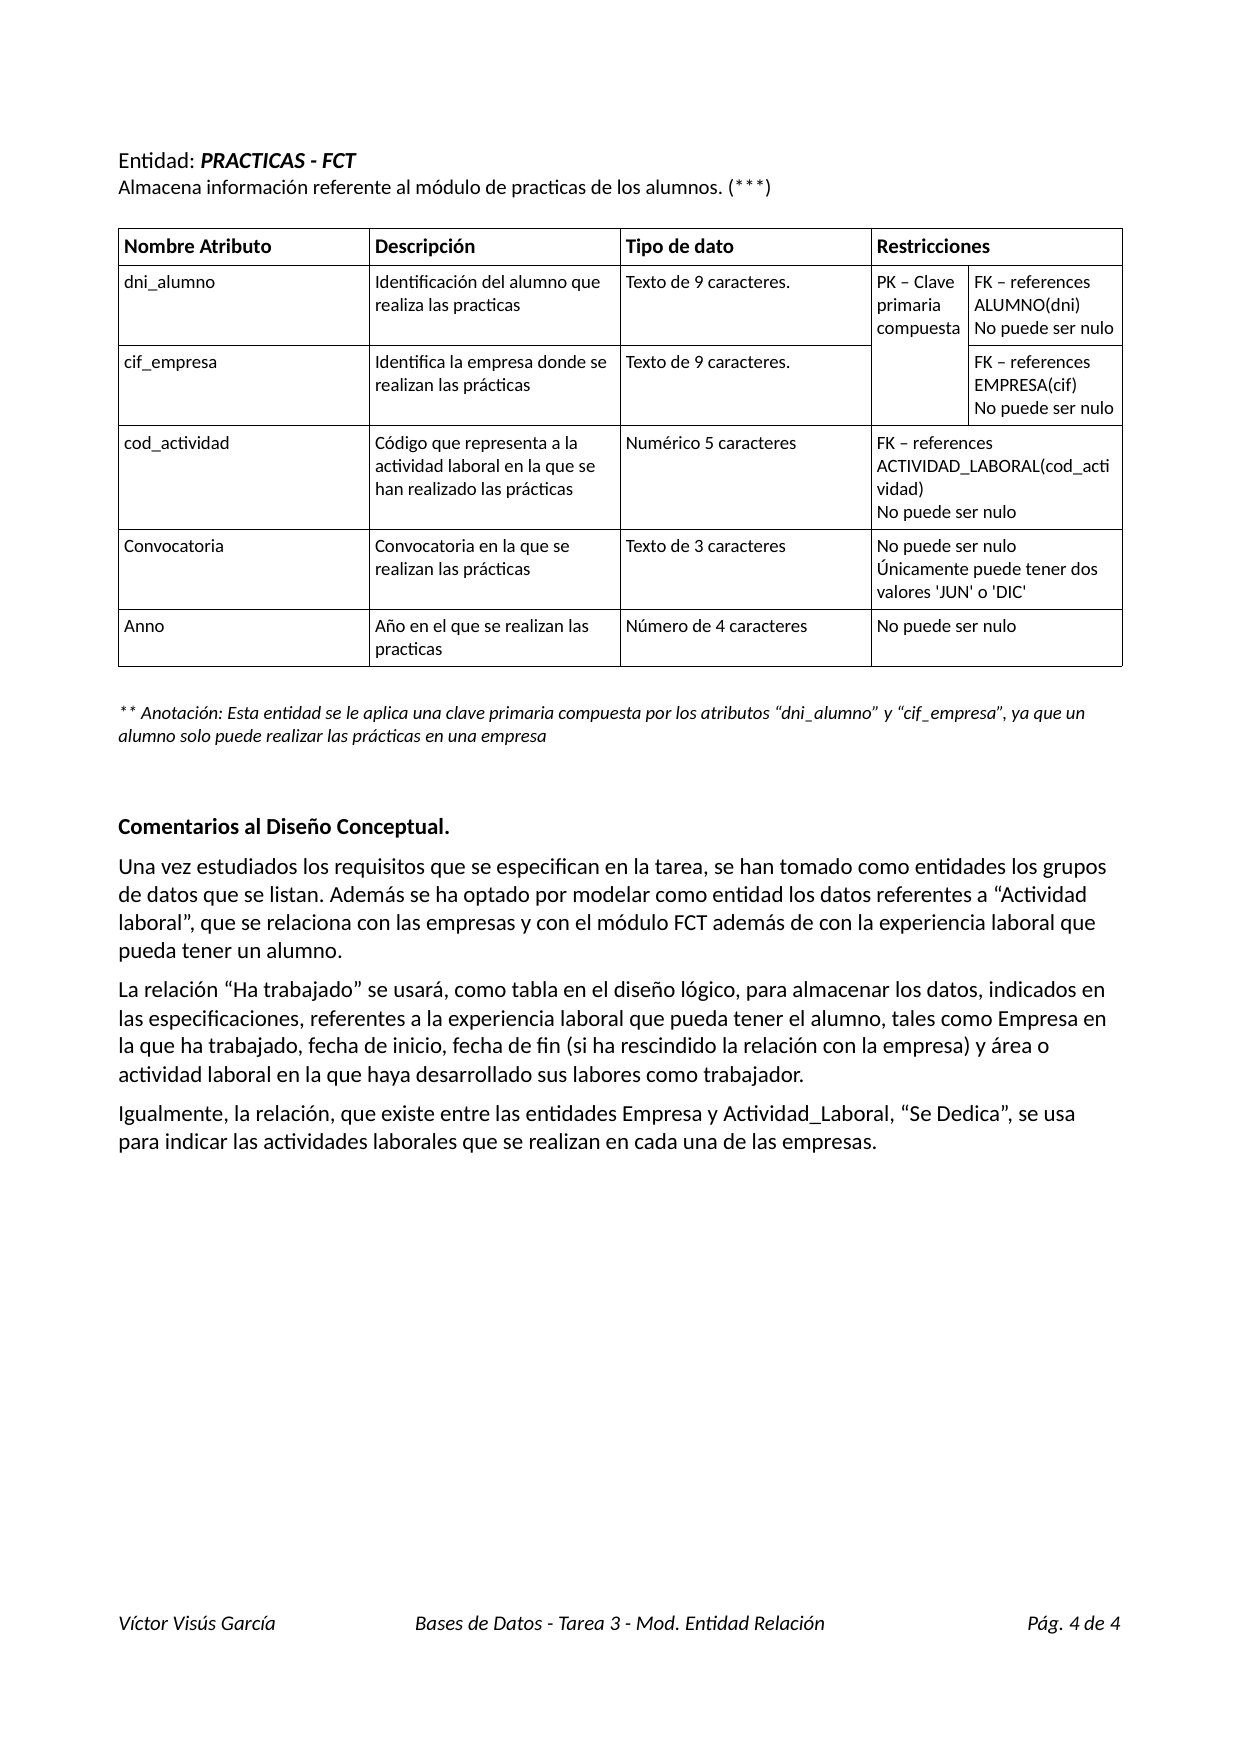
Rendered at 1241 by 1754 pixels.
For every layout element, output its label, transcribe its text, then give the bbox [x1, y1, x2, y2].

table_cell Texto de 3 caracteres [621, 530, 871, 609]
text Almacena información referente al módulo de practicas de los alumnos. (***) [118, 174, 1122, 199]
text Comentarios al Diseño Conceptual. [118, 812, 1122, 840]
table_cell PK – Clave primaria compuesta [872, 266, 968, 425]
table_cell No puede ser nulo Únicamente puede tener dos valores 'JUN' o 'DIC' [872, 530, 1122, 609]
text Una vez estudiados los requisitos que se especifican en la tarea, se han tomado como entidades los grupos de datos que se listan. Además se ha optado por modelar como entidad los datos referentes a “Actividad laboral”, que se relaciona con las empresas y con el módulo FCT además de con la experiencia laboral que pueda tener un alumno. [118, 852, 1122, 964]
table_cell Texto de 9 caracteres. [621, 266, 871, 345]
text ** Anotación: Esta entidad se le aplica una clave primaria compuesta por los atributos “dni_alumno” y “cif_empresa”, ya que un alumno solo puede realizar las prácticas en una empresa [118, 701, 1122, 747]
table_cell Número de 4 caracteres [621, 610, 871, 666]
table_cell cif_empresa [119, 346, 369, 425]
text Entidad: PRACTICAS - FCT [118, 146, 1122, 174]
table_cell Identificación del alumno que realiza las practicas [370, 266, 620, 345]
table_cell Texto de 9 caracteres. [621, 346, 871, 425]
table_cell Convocatoria [119, 530, 369, 609]
table_header Restricciones [872, 229, 1122, 264]
text La relación “Ha trabajado” se usará, como tabla en el diseño lógico, para almacenar los datos, indicados en las especificaciones, referentes a la experiencia laboral que pueda tener el alumno, tales como Empresa en la que ha trabajado, fecha de inicio, fecha de fin (si ha rescindido la relación con la empresa) y área o actividad laboral en la que haya desarrollado sus labores como trabajador. [118, 976, 1122, 1088]
text Igualmente, la relación, que existe entre las entidades Empresa y Actividad_Laboral, “Se Dedica”, se usa para indicar las actividades laborales que se realizan en cada una de las empresas. [118, 1099, 1122, 1156]
table_cell dni_alumno [119, 266, 369, 345]
table_cell No puede ser nulo [872, 610, 1122, 666]
table_cell Identifica la empresa donde se realizan las prácticas [370, 346, 620, 425]
table_cell Código que representa a la actividad laboral en la que se han realizado las prácticas [370, 426, 620, 528]
table_cell FK – references ALUMNO(dni) No puede ser nulo [969, 266, 1122, 345]
table_cell FK – references EMPRESA(cif) No puede ser nulo [969, 346, 1122, 425]
table_cell FK – references ACTIVIDAD_LABORAL(cod_actividad) No puede ser nulo [872, 426, 1122, 528]
table_cell cod_actividad [119, 426, 369, 528]
table_cell Año en el que se realizan las practicas [370, 610, 620, 666]
table_cell Anno [119, 610, 369, 666]
table_cell Convocatoria en la que se realizan las prácticas [370, 530, 620, 609]
table_header Descripción [370, 229, 620, 264]
table_header Tipo de dato [621, 229, 871, 264]
table_header Nombre Atributo [119, 229, 369, 264]
table_cell Numérico 5 caracteres [621, 426, 871, 528]
